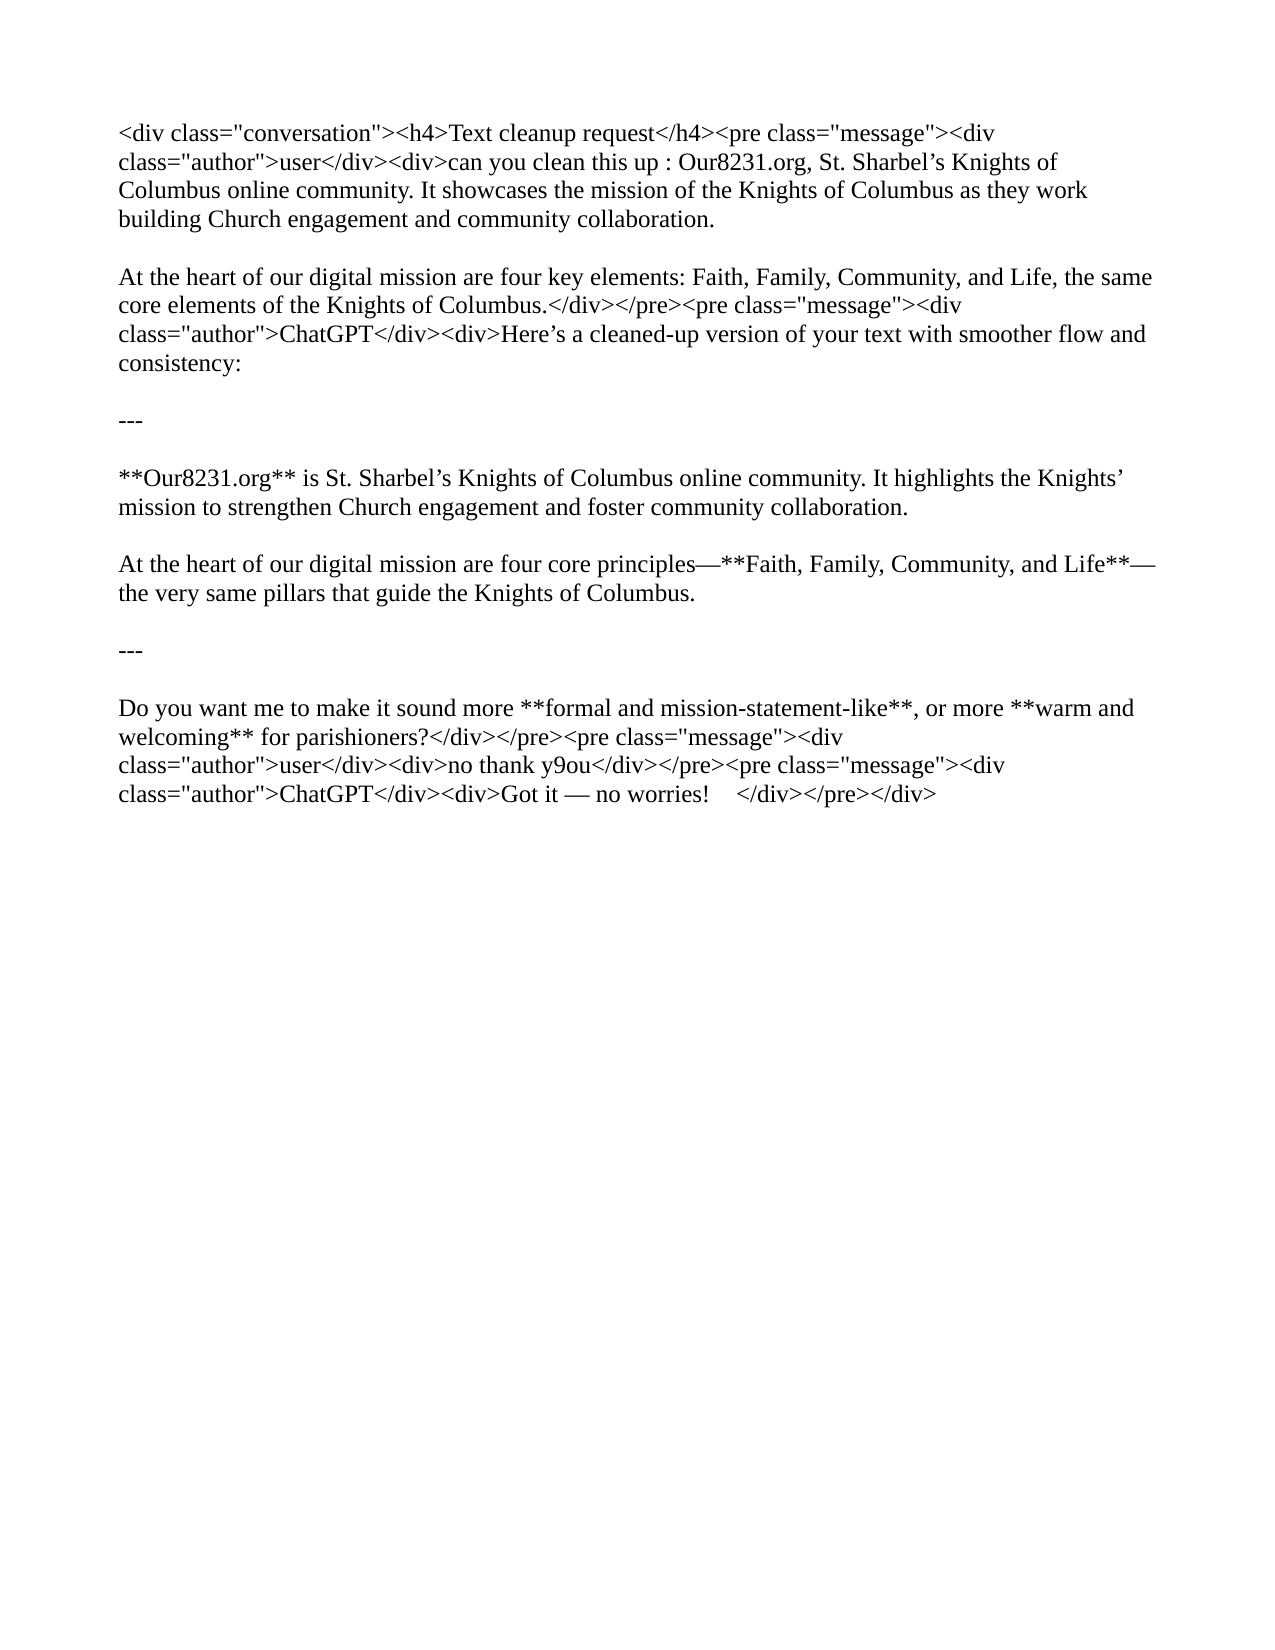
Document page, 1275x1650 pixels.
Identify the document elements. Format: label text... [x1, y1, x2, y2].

text --- [118, 636, 1157, 664]
text At the heart of our digital mission are four key elements: Faith, Family, Community, and Life, the same core elements of the Knights of Columbus.</div></pre><pre class="message"><div class="author">ChatGPT</div><div>Here’s a cleaned-up version of your text with smoother flow and consistency: [118, 262, 1157, 377]
text <div class="conversation"><h4>Text cleanup request</h4><pre class="message"><div class="author">user</div><div>can you clean this up : Our8231.org, St. Sharbel’s Knights of Columbus online community. It showcases the mission of the Knights of Columbus as they work building Church engagement and community collaboration. [118, 118, 1157, 233]
text **Our8231.org** is St. Sharbel’s Knights of Columbus online community. It highlights the Knights’ mission to strengthen Church engagement and foster community collaboration. [118, 463, 1157, 521]
text At the heart of our digital mission are four core principles—**Faith, Family, Community, and Life**—the very same pillars that guide the Knights of Columbus. [118, 549, 1157, 607]
text Do you want me to make it sound more **formal and mission-statement-like**, or more **warm and welcoming** for parishioners?</div></pre><pre class="message"><div class="author">user</div><div>no thank y9ou</div></pre><pre class="message"><div class="author">ChatGPT</div><div>Got it — no worries! ✅</div></pre></div> [118, 693, 1157, 808]
text --- [118, 406, 1157, 434]
